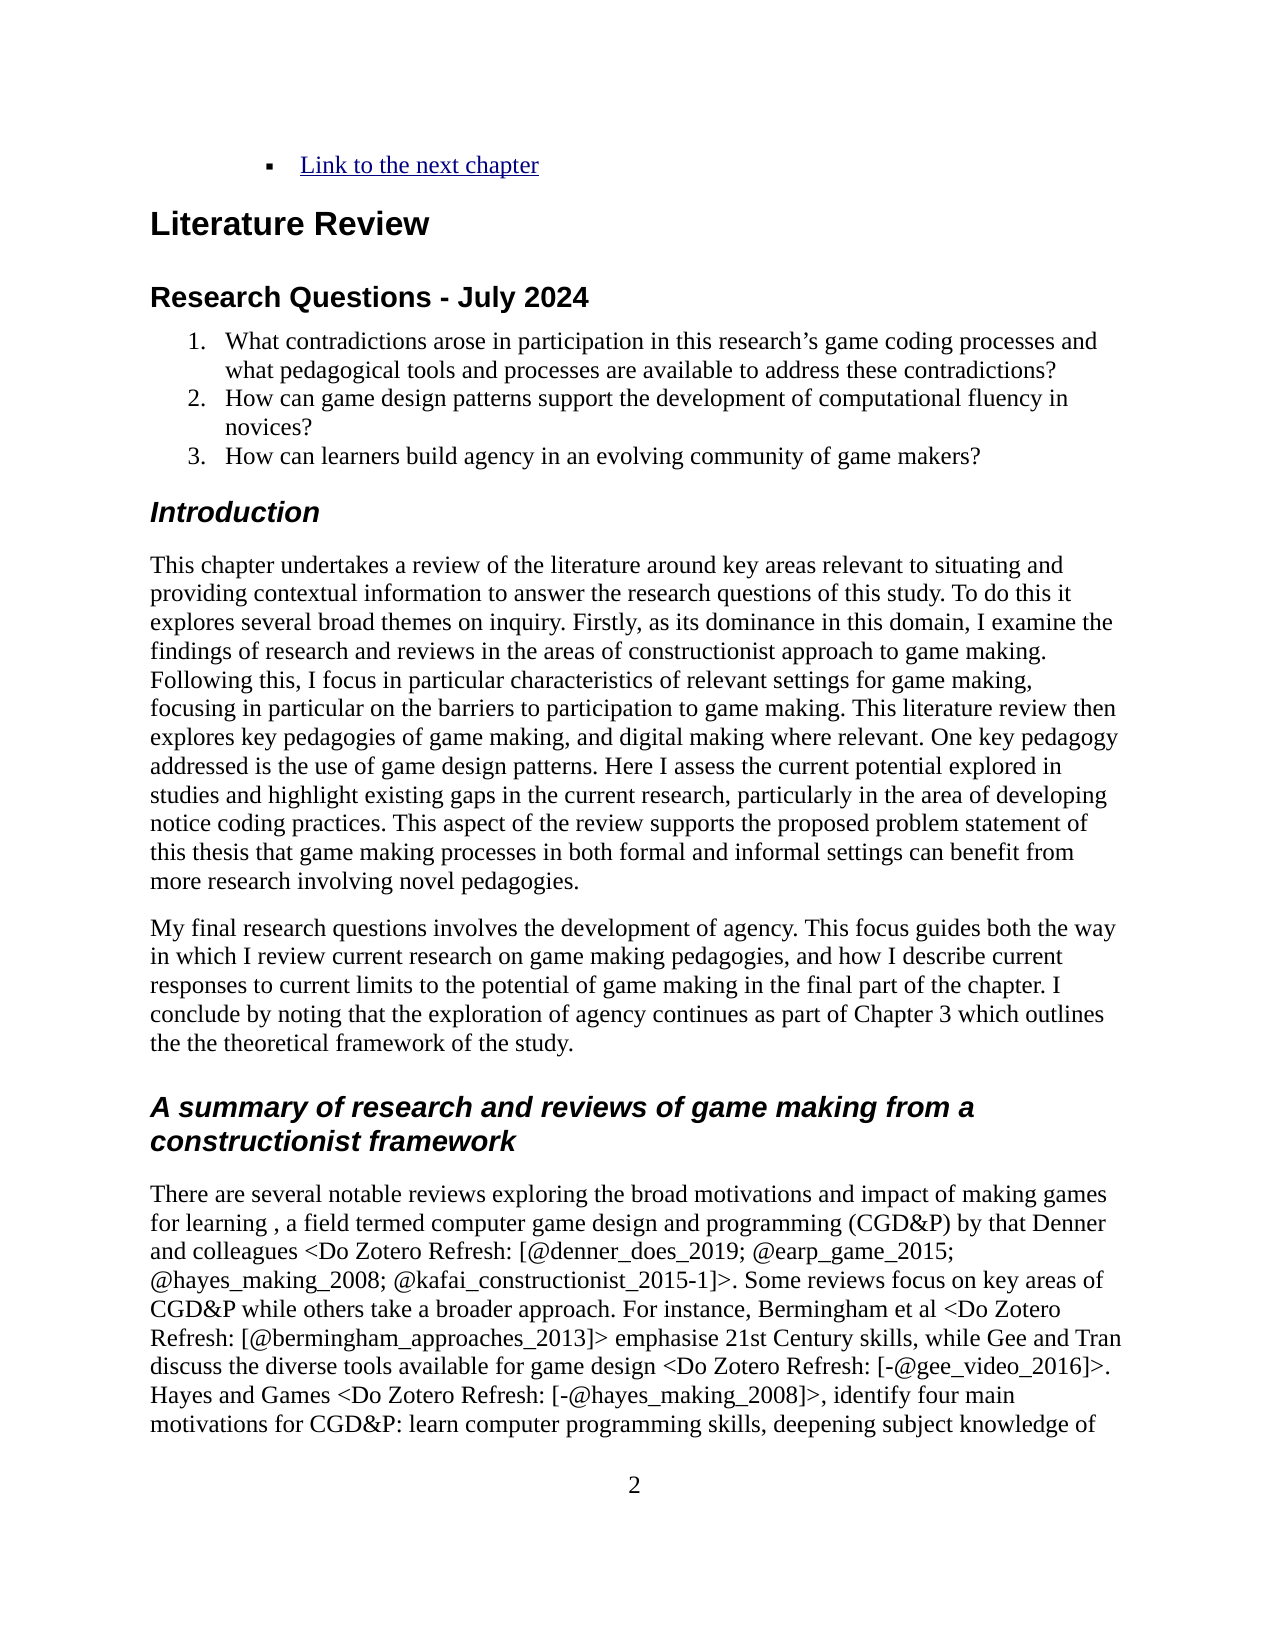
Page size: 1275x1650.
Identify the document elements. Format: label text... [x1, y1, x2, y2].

text There are several notable reviews exploring the broad motivations and impact of making games for learning , a field termed computer game design and programming (CGD&P) by that Denner and colleagues <Do Zotero Refresh: [@denner_does_2019; @earp_game_2015; @hayes_making_2008; @kafai_constructionist_2015-1]>. Some reviews focus on key areas of CGD&P while others take a broader approach. For instance, Bermingham et al <Do Zotero Refresh: [@bermingham_approaches_2013]> emphasise 21st Century skills, while Gee and Tran discuss the diverse tools available for game design <Do Zotero Refresh: [-@gee_video_2016]>. Hayes and Games <Do Zotero Refresh: [-@hayes_making_2008]>, identify four main motivations for CGD&P: learn computer programming skills, deepening subject knowledge of [150, 1179, 1125, 1438]
subtitle Introduction [150, 495, 1125, 528]
subtitle Research Questions - July 2024 [150, 280, 1125, 313]
list What contradictions arose in participation in this research’s game coding processes and what pedagogical tools and processes are available to address these contradictions? [187, 326, 1125, 383]
list How can game design patterns support the development of computational fluency in novices? [187, 383, 1125, 441]
subtitle A summary of research and reviews of game making from a constructionist framework [150, 1090, 1125, 1157]
list How can learners build agency in an evolving community of game makers? [187, 441, 1125, 470]
subtitle Literature Review [150, 204, 1125, 242]
text This chapter undertakes a review of the literature around key areas relevant to situating and providing contextual information to answer the research questions of this study. To do this it explores several broad themes on inquiry. Firstly, as its dominance in this domain, I examine the findings of research and reviews in the areas of constructionist approach to game making. Following this, I focus in particular characteristics of relevant settings for game making, focusing in particular on the barriers to participation to game making. This literature review then explores key pedagogies of game making, and digital making where relevant. One key pedagogy addressed is the use of game design patterns. Here I assess the current potential explored in studies and highlight existing gaps in the current research, particularly in the area of developing notice coding practices. This aspect of the review supports the proposed problem statement of this thesis that game making processes in both formal and informal settings can benefit from more research involving novel pedagogies. [150, 550, 1125, 895]
list Link to the next chapter [262, 150, 1125, 179]
text My final research questions involves the development of agency. This focus guides both the way in which I review current research on game making pedagogies, and how I describe current responses to current limits to the potential of game making in the final part of the chapter. I conclude by noting that the exploration of agency continues as part of Chapter 3 which outlines the the theoretical framework of the study. [150, 913, 1125, 1056]
